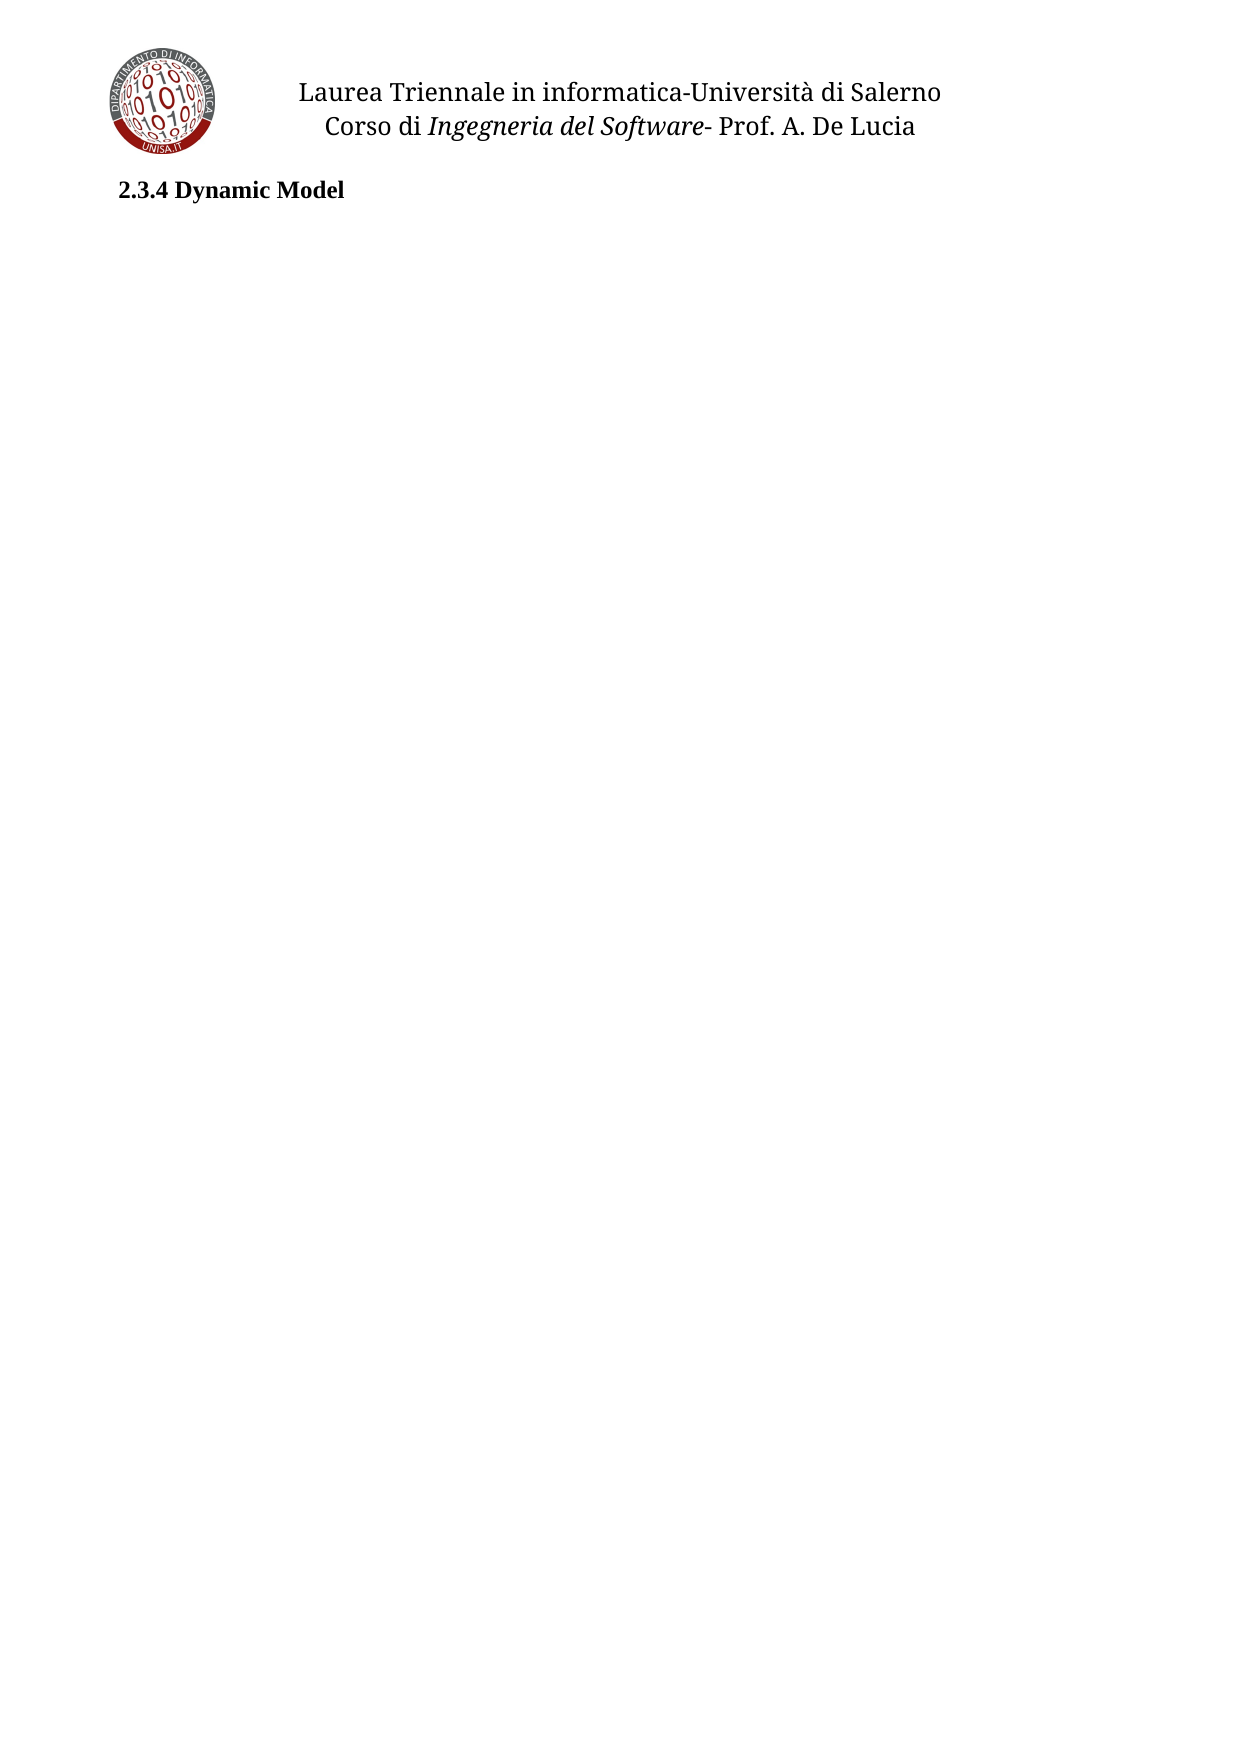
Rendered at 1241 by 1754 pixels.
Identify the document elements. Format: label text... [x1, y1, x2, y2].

text 2.3.4 Dynamic Model [118, 175, 1122, 204]
picture [109, 48, 215, 154]
